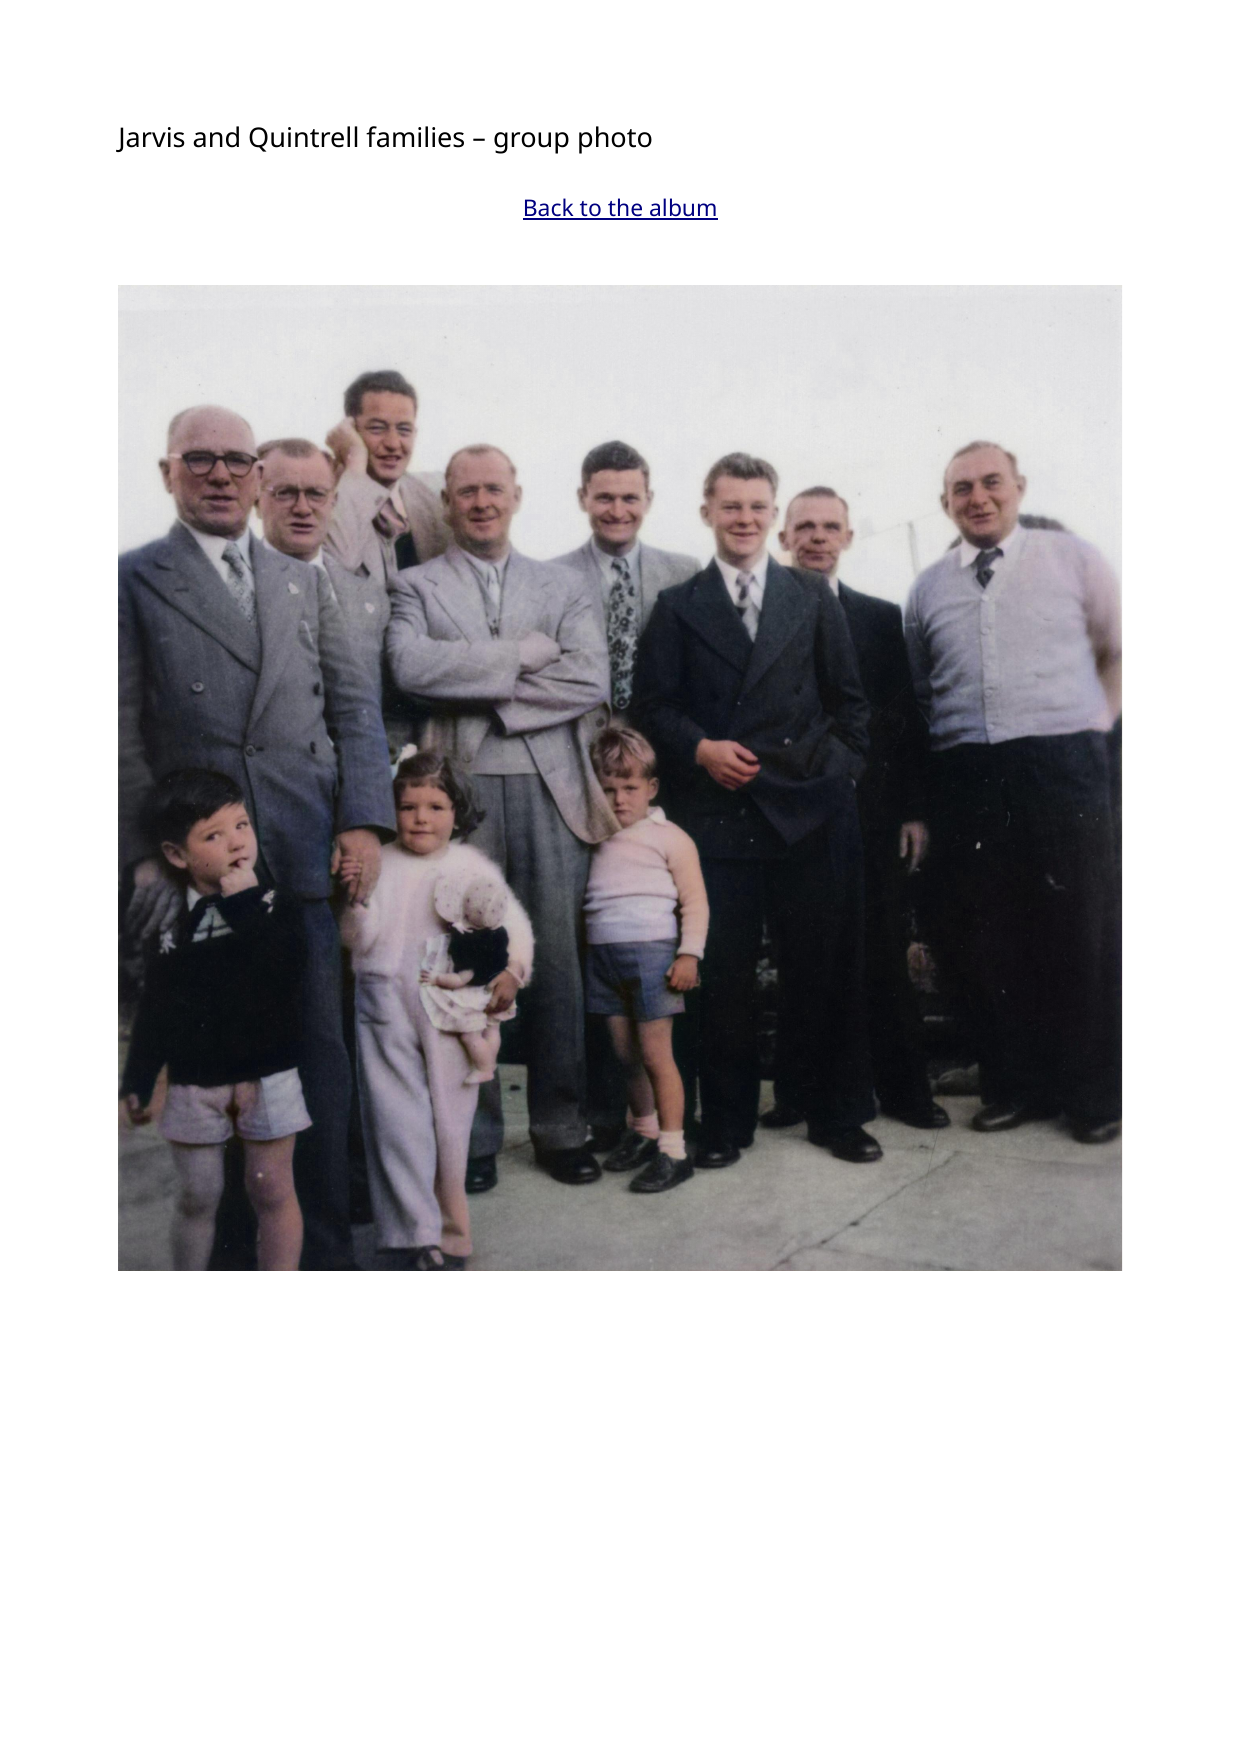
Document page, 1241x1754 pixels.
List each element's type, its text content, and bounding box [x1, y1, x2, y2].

picture [118, 285, 1123, 1271]
text Jarvis and Quintrell families – group photo [118, 118, 1122, 155]
text Back to the album [118, 192, 1122, 223]
